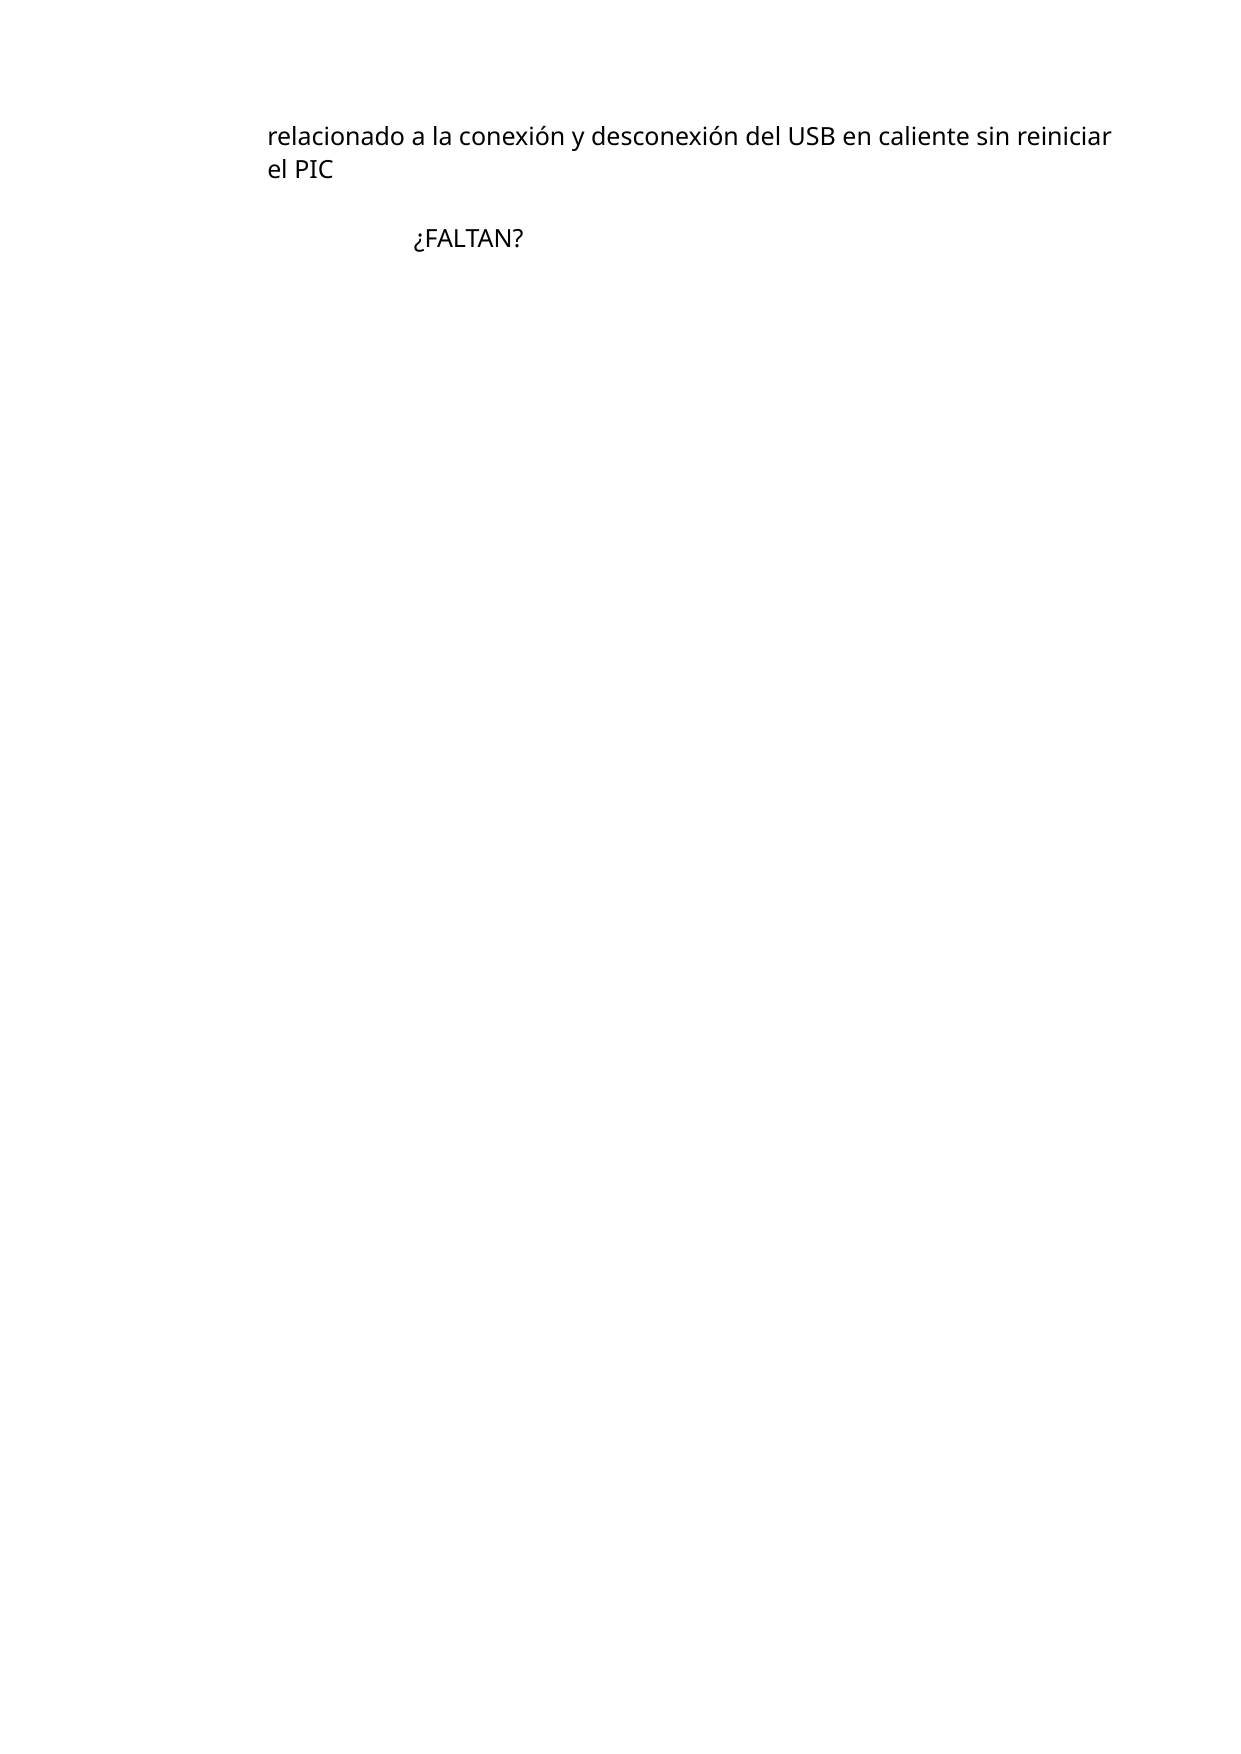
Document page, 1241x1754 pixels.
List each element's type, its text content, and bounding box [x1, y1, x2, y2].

text ¿FALTAN? [118, 220, 1122, 254]
list relacionado a la conexión y desconexión del USB en caliente sin reiniciar el PIC [229, 118, 1122, 186]
